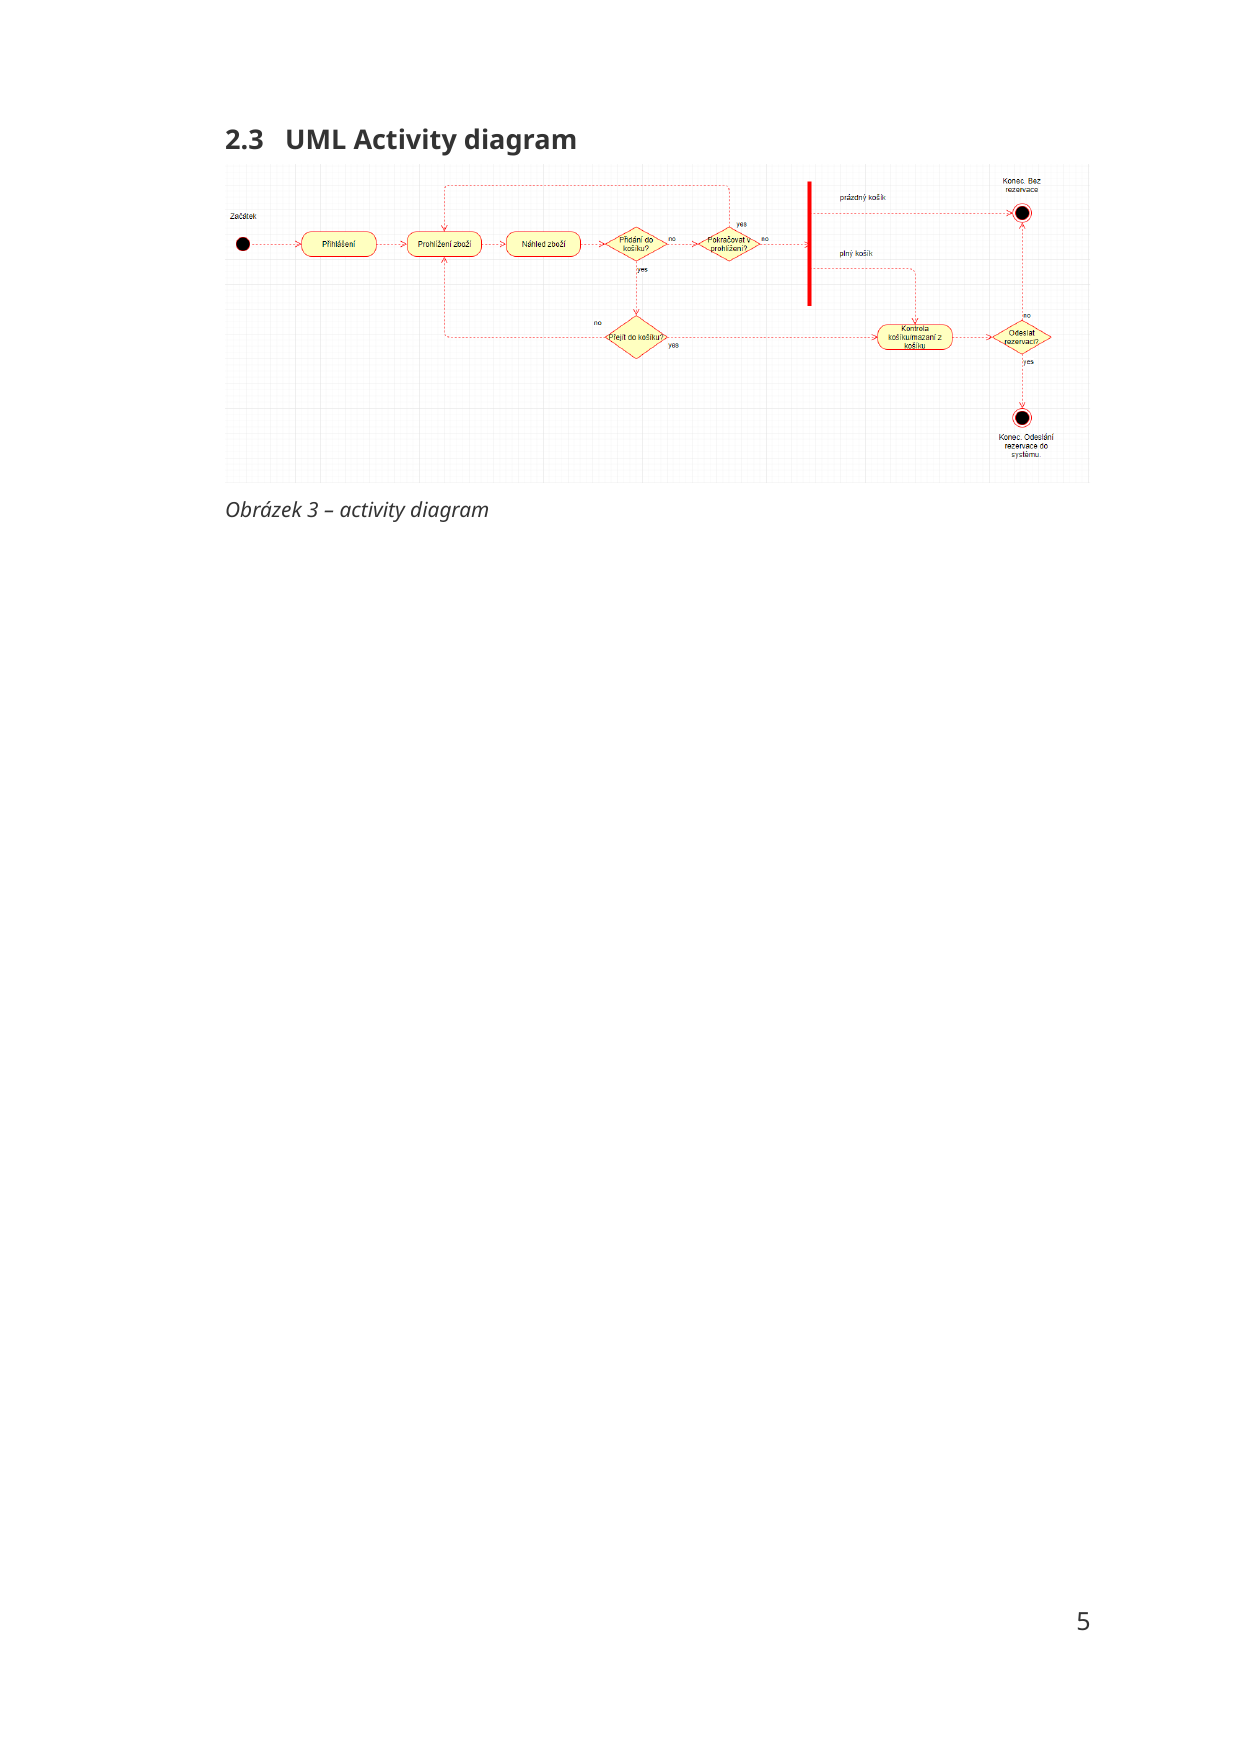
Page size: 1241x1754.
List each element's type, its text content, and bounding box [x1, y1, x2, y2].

subtitle UML Activity diagram [225, 121, 1090, 158]
text Obrázek 3 – activity diagram [225, 495, 1090, 523]
